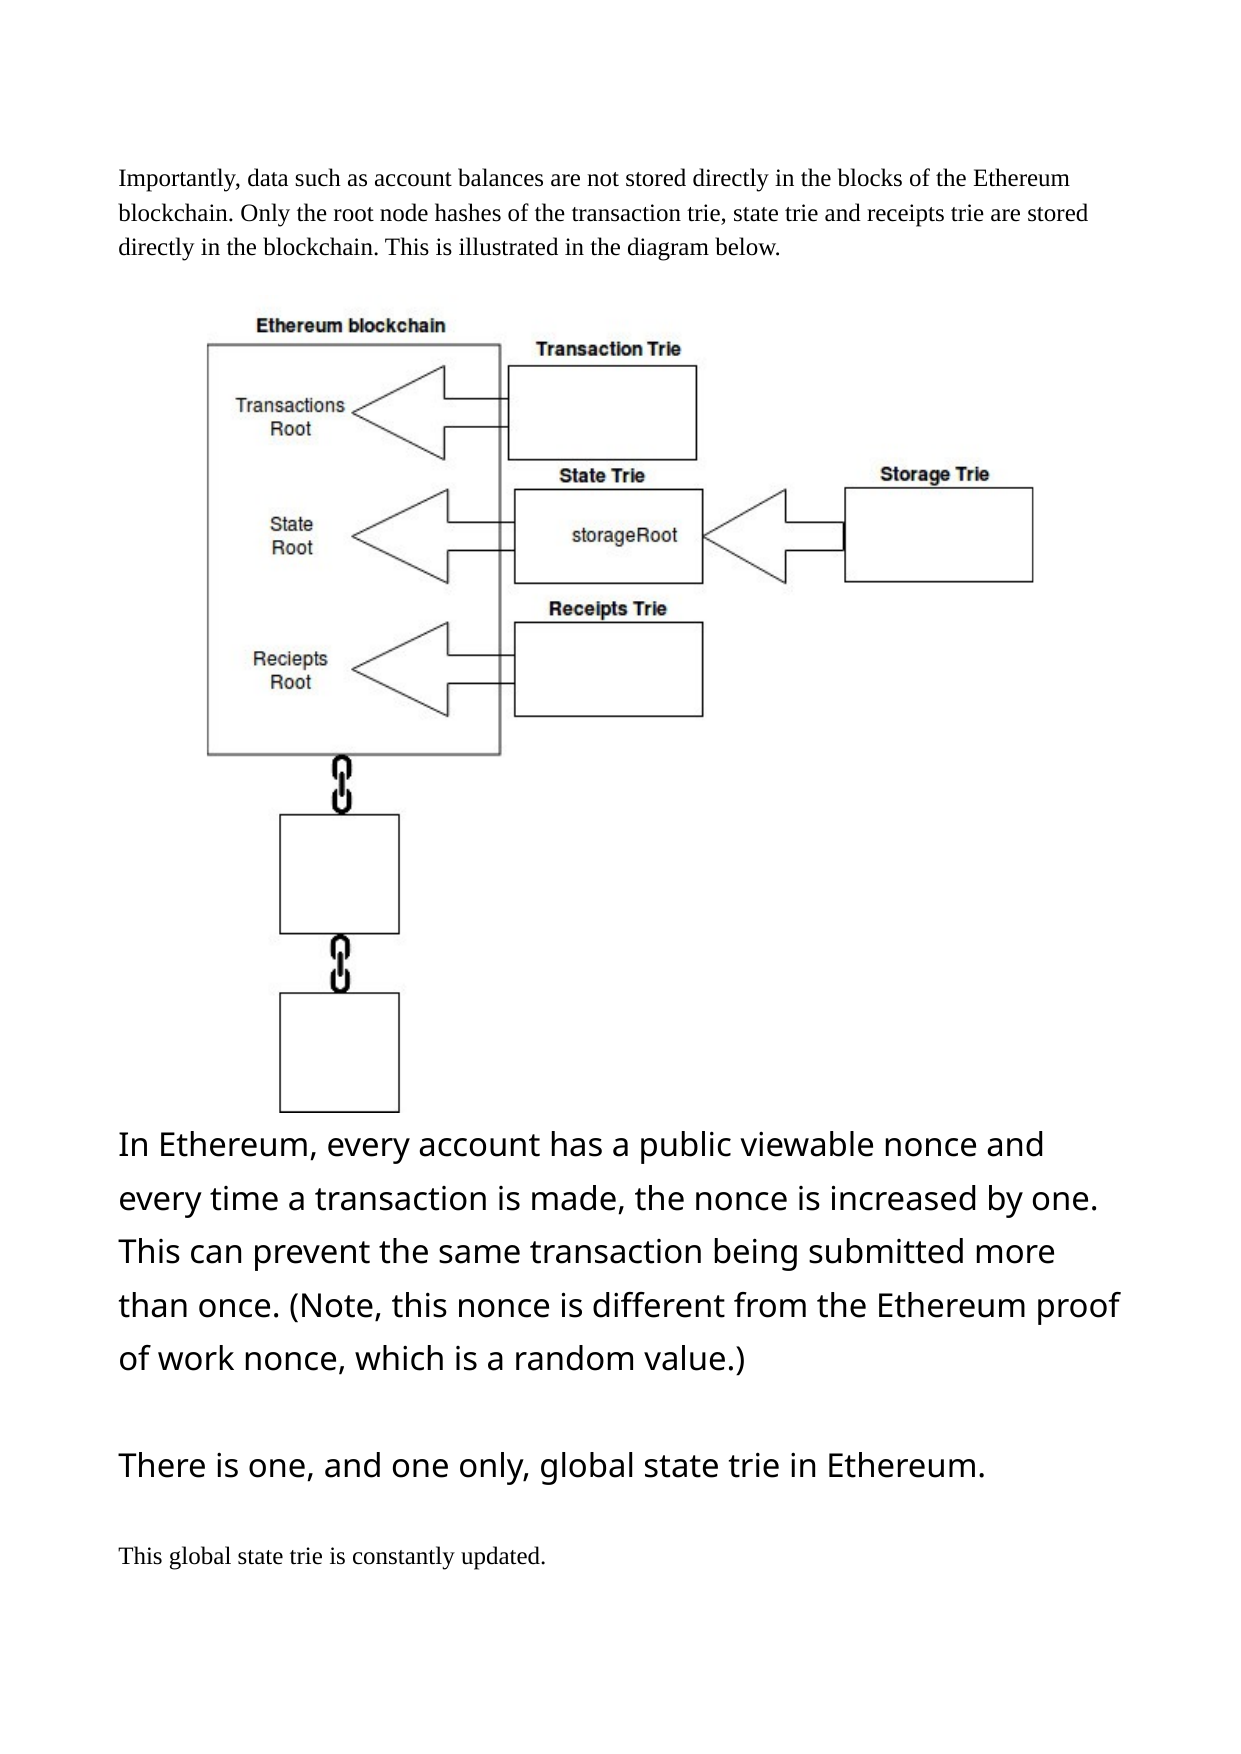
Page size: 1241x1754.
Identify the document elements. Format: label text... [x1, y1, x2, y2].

text There is one, and one only, global state trie in Ethereum. [118, 1443, 1122, 1487]
picture [206, 295, 1034, 1113]
text Importantly, data such as account balances are not stored directly in the blocks of the Ethereum blockchain. Only the root node hashes of the transaction trie, state trie and receipts trie are stored directly in the blockchain. This is illustrated in the diagram below. [118, 163, 1122, 261]
text This global state trie is constantly updated. [118, 1541, 1122, 1570]
text In Ethereum, every account has a public viewable nonce and every time a transaction is made, the nonce is increased by one. This can prevent the same transaction being submitted more than once. (Note, this nonce is different from the Ethereum proof of work nonce, which is a random value.) [118, 267, 1122, 1380]
